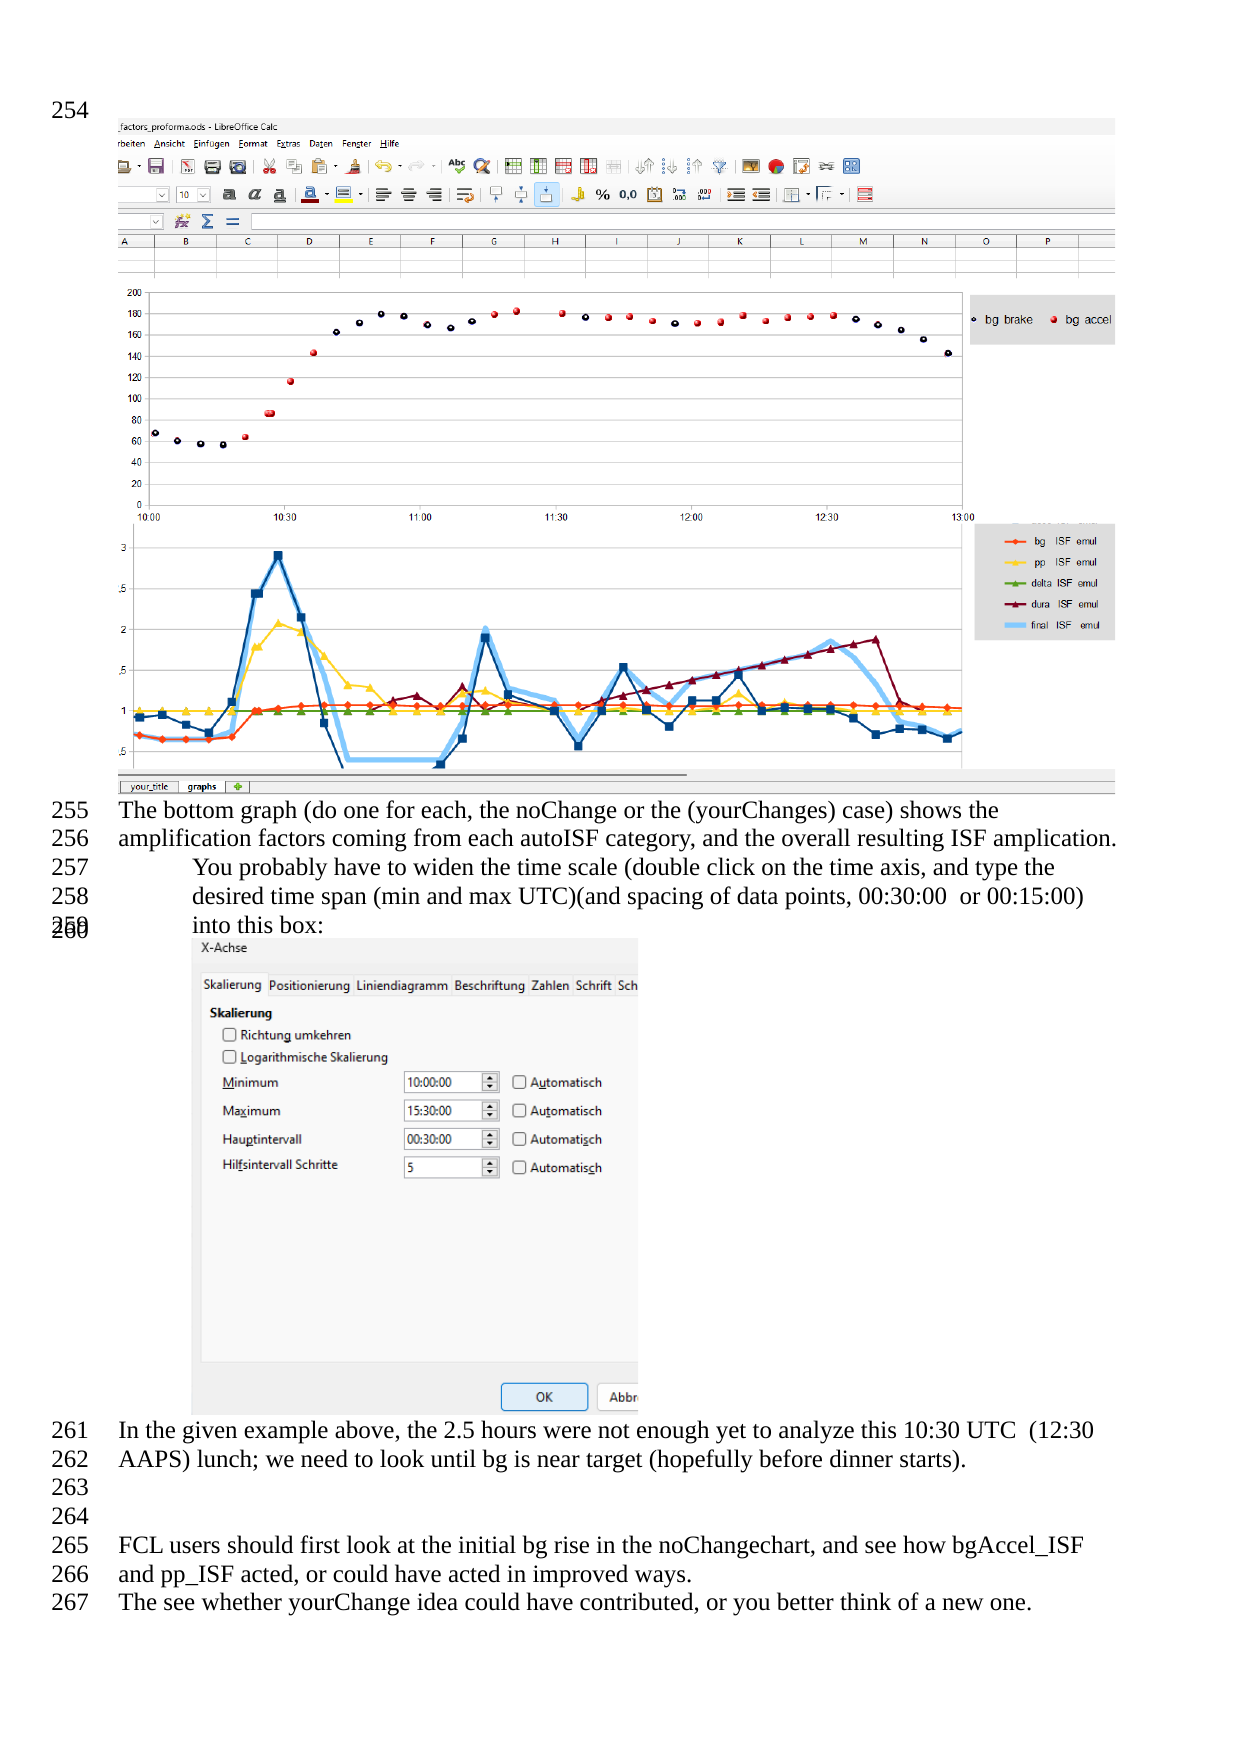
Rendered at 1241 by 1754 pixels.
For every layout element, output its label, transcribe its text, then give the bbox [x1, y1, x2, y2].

text The see whether yourChange idea could have contributed, or you better think of a new one. [118, 1587, 1122, 1616]
text You probably have to widen the time scale (double click on the time axis, and type the desired time span (min and max UTC)(and spacing of data points, 00:30:00 or 00:15:00) into this box: [192, 852, 1122, 938]
text FCL users should first look at the initial bg rise in the noChangechart, and see how bgAccel_ISF and pp_ISF acted, or could have acted in improved ways. [118, 1530, 1122, 1587]
text The bottom graph (do one for each, the noChange or the (yourChanges) case) shows the amplification factors coming from each autoISF category, and the overall resulting ISF amplication. [118, 795, 1122, 852]
text In the given example above, the 2.5 hours were not enough yet to analyze this 10:30 UTC (12:30 AAPS) lunch; we need to look until bg is near target (hopefully before dinner starts). [118, 1415, 1122, 1472]
